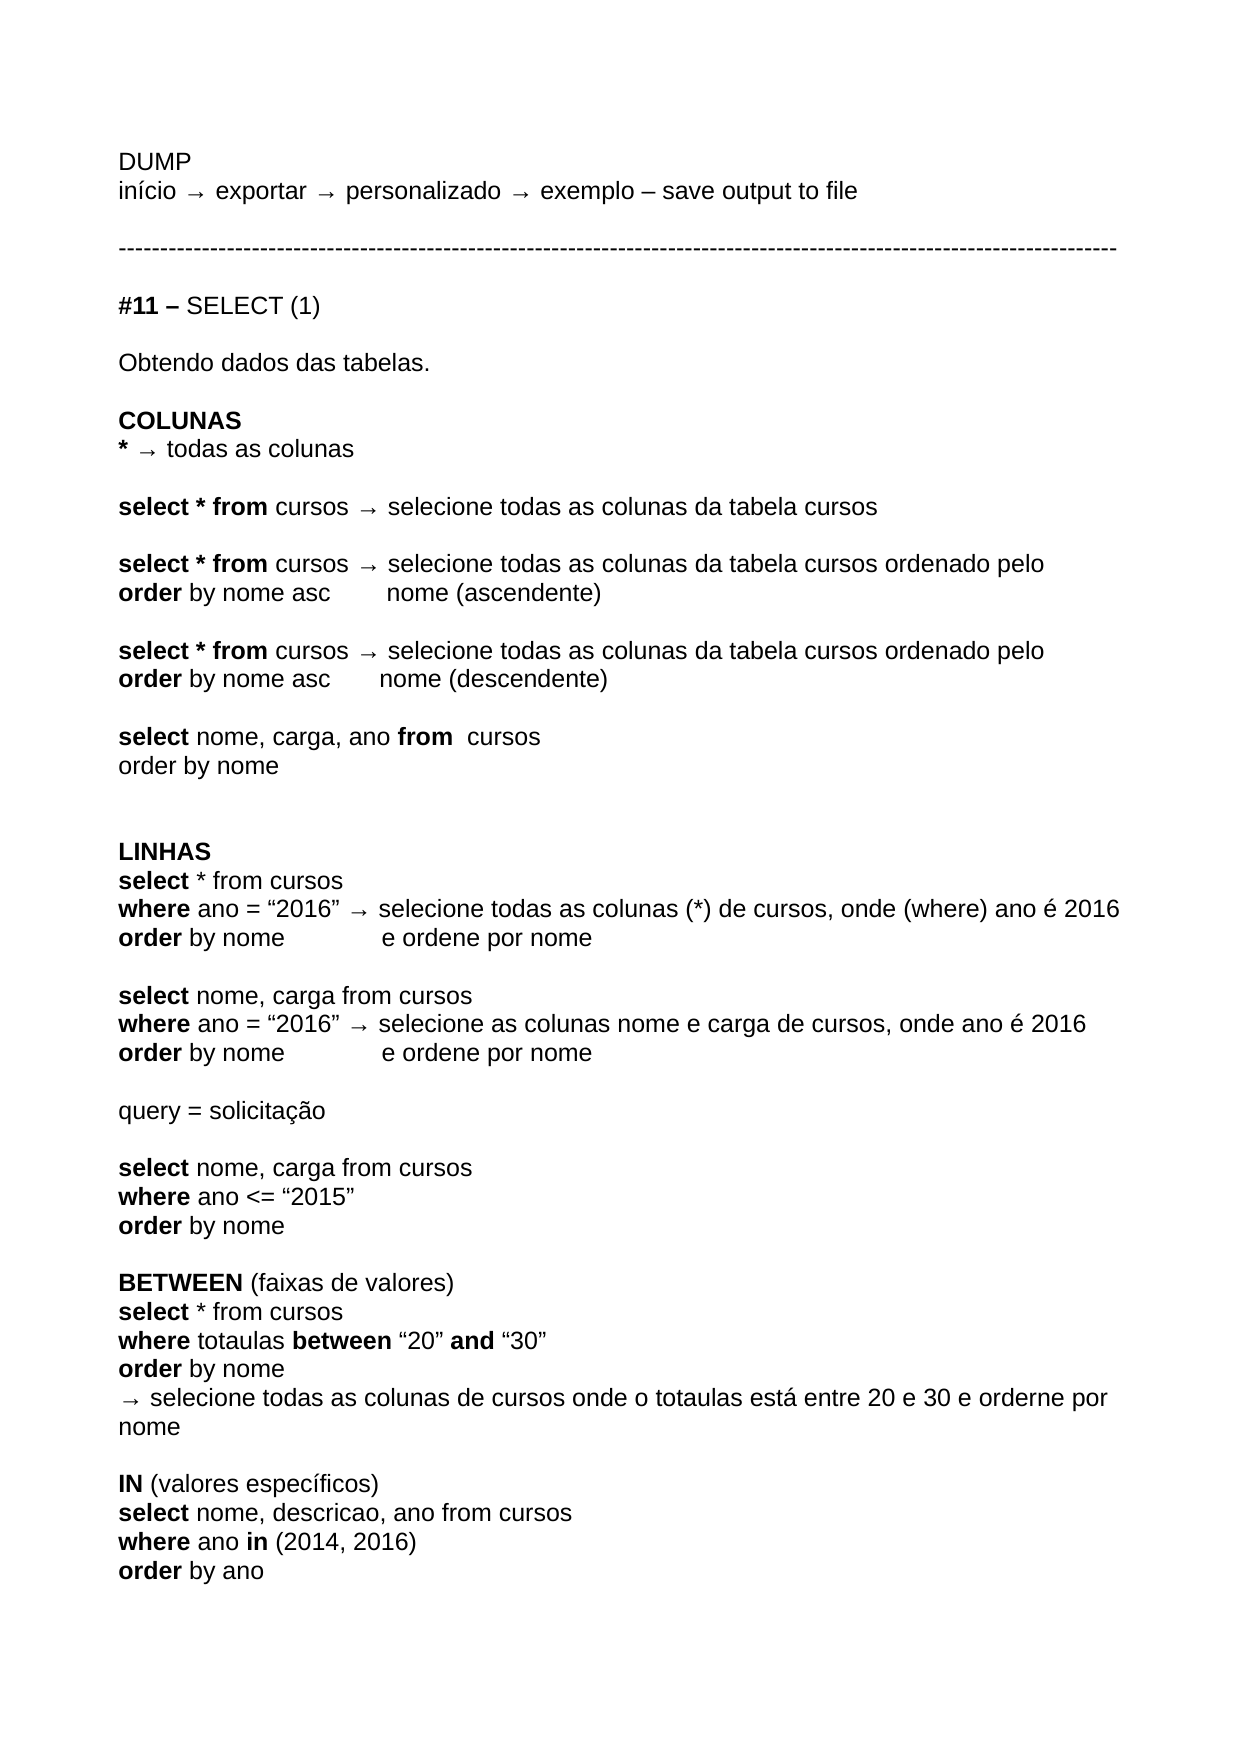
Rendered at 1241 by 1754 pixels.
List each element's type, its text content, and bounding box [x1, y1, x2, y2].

text início → exportar → personalizado → exemplo – save output to file [118, 176, 1122, 204]
text ------------------------------------------------------------------------------------------------------------------------ [118, 233, 1122, 262]
text * → todas as colunas [118, 434, 1122, 463]
text COLUNAS [118, 406, 1122, 434]
text order by nome [118, 751, 1122, 779]
text select nome, carga, ano from cursos [118, 722, 1122, 751]
text select nome, carga from cursos [118, 981, 1122, 1009]
text where ano in (2014, 2016) [118, 1527, 1122, 1556]
text #11 – SELECT (1) [118, 291, 1122, 319]
text IN (valores específicos) [118, 1469, 1122, 1498]
text LINHAS [118, 837, 1122, 866]
text → selecione todas as colunas de cursos onde o totaulas está entre 20 e 30 e orderne por nome [118, 1383, 1122, 1441]
text order by nome [118, 1211, 1122, 1239]
text order by nome asc nome (descendente) [118, 664, 1122, 693]
text where totaulas between “20” and “30” [118, 1326, 1122, 1354]
text order by ano [118, 1556, 1122, 1584]
text where ano <= “2015” [118, 1182, 1122, 1211]
text where ano = “2016” → selecione as colunas nome e carga de cursos, onde ano é 2016 [118, 1009, 1122, 1038]
text select * from cursos → selecione todas as colunas da tabela cursos ordenado pelo [118, 636, 1122, 664]
text order by nome e ordene por nome [118, 1038, 1122, 1067]
text select * from cursos → selecione todas as colunas da tabela cursos [118, 492, 1122, 521]
text DUMP [118, 147, 1122, 176]
text select * from cursos [118, 866, 1122, 894]
text order by nome e ordene por nome [118, 923, 1122, 952]
text query = solicitação [118, 1096, 1122, 1124]
text order by nome [118, 1354, 1122, 1383]
text where ano = “2016” → selecione todas as colunas (*) de cursos, onde (where) ano é 2016 [118, 894, 1122, 923]
text select nome, descricao, ano from cursos [118, 1498, 1122, 1527]
text select nome, carga from cursos [118, 1153, 1122, 1182]
text BETWEEN (faixas de valores) [118, 1268, 1122, 1297]
text select * from cursos [118, 1297, 1122, 1326]
text Obtendo dados das tabelas. [118, 348, 1122, 377]
text select * from cursos → selecione todas as colunas da tabela cursos ordenado pelo [118, 549, 1122, 578]
text order by nome asc nome (ascendente) [118, 578, 1122, 607]
